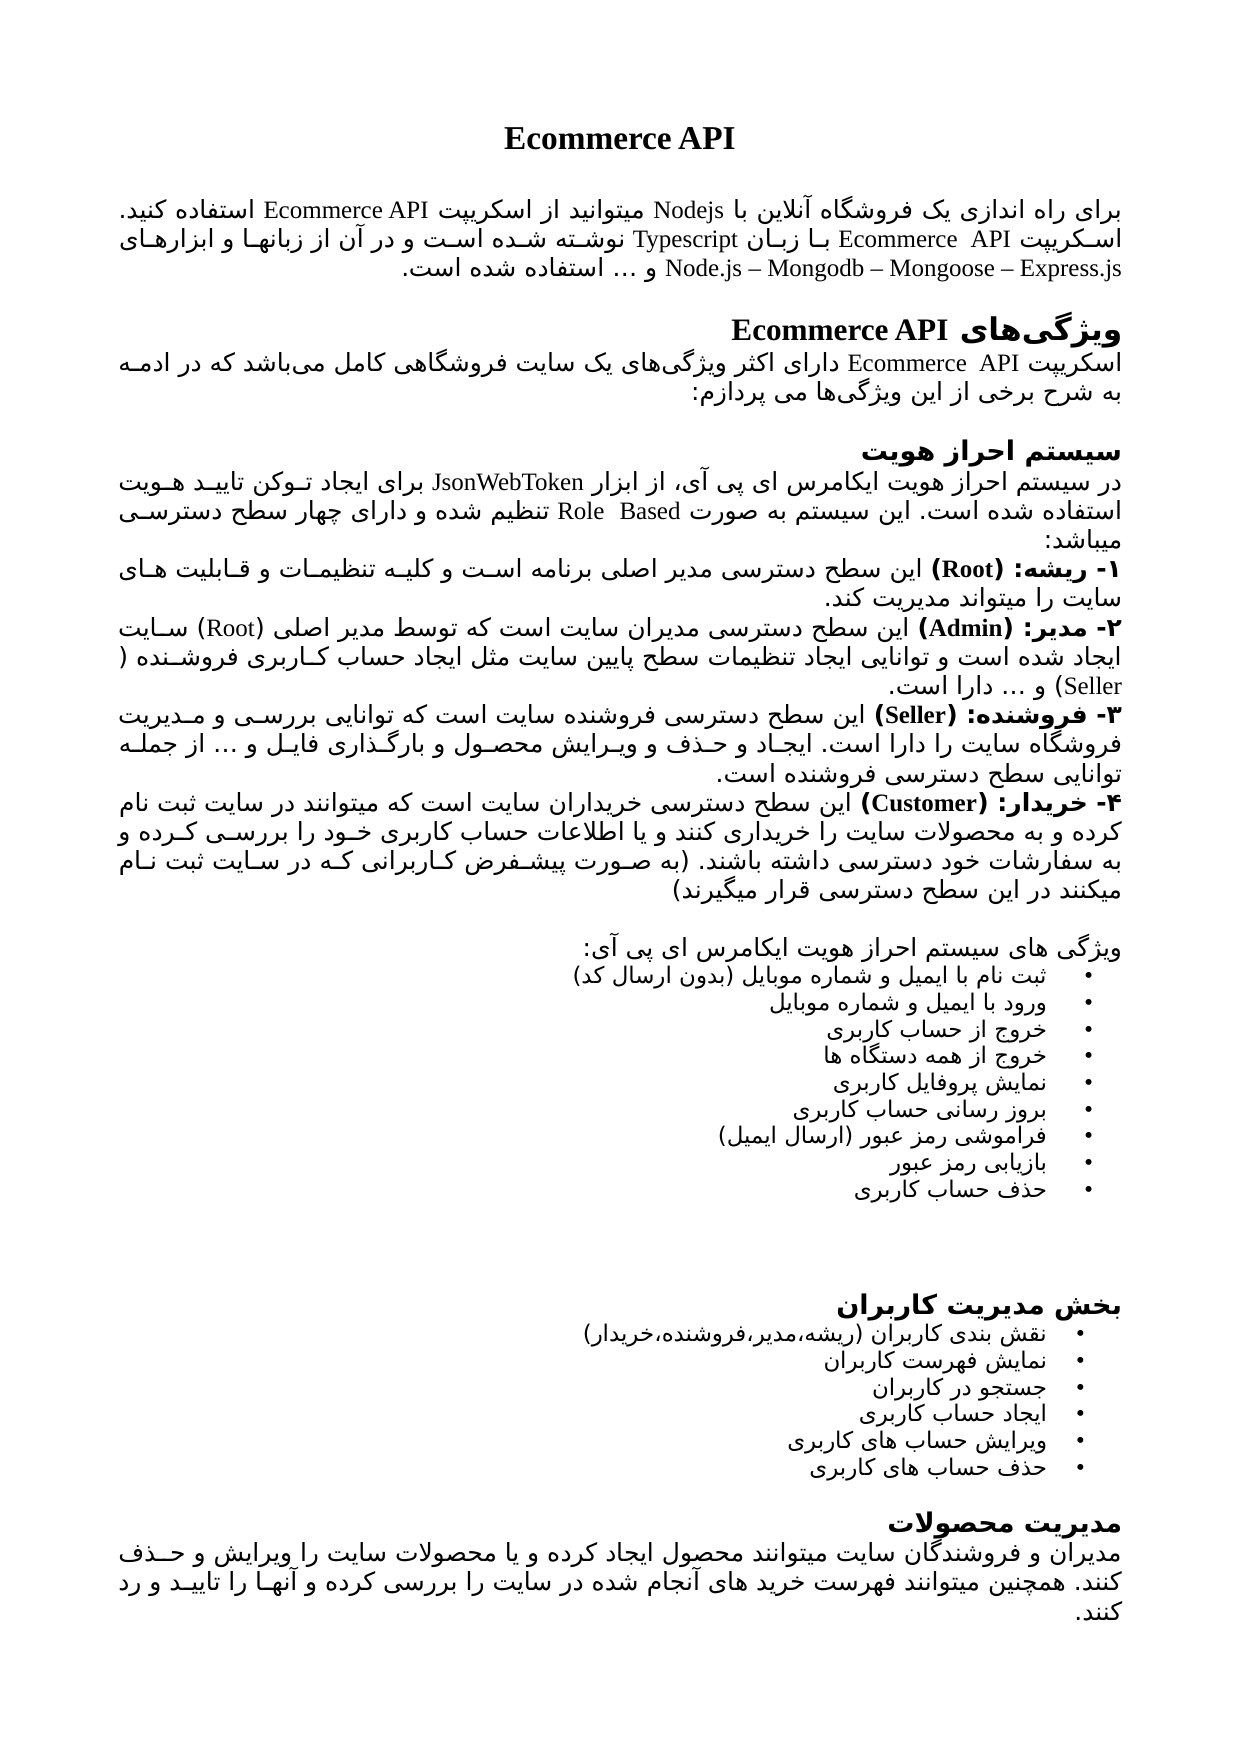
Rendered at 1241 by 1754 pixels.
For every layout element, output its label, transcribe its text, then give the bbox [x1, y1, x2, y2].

text در سیستم احراز هویت ایکامرس ای پی آی، از ابزار JsonWebToken برای ایجاد توکن تایید هویت استفاده شده است. این سیستم به صورت Role Based تنظیم شده و دارای چهار سطح دسترسی میباشد: [118, 467, 1122, 554]
list خروج از حساب کاربری [118, 1016, 1084, 1043]
text مدیریت محصولات [118, 1507, 1122, 1538]
text برای راه اندازی یک فروشگاه آنلاین با Nodejs میتوانید از اسکریپت Ecommerce API استفاده کنید. اسکریپت Ecommerce API با زبان Typescript نوشته شده است و در آن از زبانها و ابزارهای Node.js – Mongodb – Mongoose – Express.js و … استفاده شده است. [118, 195, 1122, 283]
text ویژگی های سیستم احراز هویت ایکامرس ای پی آی: [118, 933, 1122, 963]
text مدیران و فروشندگان سایت میتوانند محصول ایجاد کرده و یا محصولات سایت را ویرایش و حذف کنند. همچنین میتوانند فهرست خرید های آنجام شده در سایت را بررسی کرده و آنها را تایید و رد کنند. [118, 1538, 1122, 1626]
text سیستم احراز هویت [118, 435, 1122, 467]
text بخش مدیریت کاربران [118, 1289, 1122, 1321]
text ۲- مدیر: (Admin) این سطح دسترسی مدیران سایت است که توسط مدیر اصلی (Root) سایت ایجاد شده است و توانایی ایجاد تنظیمات سطح پایین سایت مثل ایجاد حساب کاربری فروشنده (Seller) و … دارا است. [118, 613, 1122, 700]
list خروج از همه دستگاه ها [118, 1043, 1084, 1069]
text ۳- فروشنده: (Seller) این سطح دسترسی فروشنده سایت است که توانایی بررسی و مدیریت فروشگاه سایت را دارا است. ایجاد و حذف و ویرایش محصول و بارگذاری فایل و … از جمله توانایی سطح دسترسی فروشنده است. [118, 700, 1122, 788]
list ثبت نام با ایمیل و شماره موبایل (بدون ارسال کد) [118, 963, 1084, 989]
list بازیابی رمز عبور [118, 1149, 1084, 1176]
list حذف حساب کاربری [118, 1176, 1084, 1203]
text اسکریپت Ecommerce API دارای اکثر ویژگی‌های یک سایت فروشگاهی کامل می‌باشد که در ادمه به شرح برخی از این ویژگی‌ها می پردازم: [118, 348, 1122, 406]
text ۴- خریدار: (Customer) این سطح دسترسی خریداران سایت است که میتوانند در سایت ثبت نام کرده و به محصولات سایت را خریداری کنند و یا اطلاعات حساب کاربری خود را بررسی کرده و به سفارشات خود دسترسی داشته باشند. (به صورت پیشفرض کاربرانی که در سایت ثبت نام میکنند در این سطح دسترسی قرار میگیرند) [118, 788, 1122, 905]
list فراموشی رمز عبور (ارسال ایمیل) [118, 1123, 1084, 1149]
list جستجو در کاربران [118, 1374, 1084, 1401]
list ایجاد حساب کاربری [118, 1401, 1084, 1427]
list نمایش فهرست کاربران [118, 1347, 1084, 1374]
list نمایش پروفایل کاربری [118, 1069, 1084, 1096]
text ویژگی‌های Ecommerce API [118, 311, 1122, 348]
text Ecommerce API [118, 118, 1122, 156]
list حذف حساب های کاربری [118, 1454, 1084, 1481]
list ورود با ایمیل و شماره موبایل [118, 989, 1084, 1016]
text ۱- ریشه: (Root) این سطح دسترسی مدیر اصلی برنامه است و کلیه تنظیمات و قابلیت های سایت را میتواند مدیریت کند. [118, 554, 1122, 613]
list ویرایش حساب های کاربری [118, 1427, 1084, 1454]
list نقش بندی کاربران (ریشه،مدیر،فروشنده،خریدار) [118, 1321, 1084, 1347]
list بروز رسانی حساب کاربری [118, 1096, 1084, 1123]
